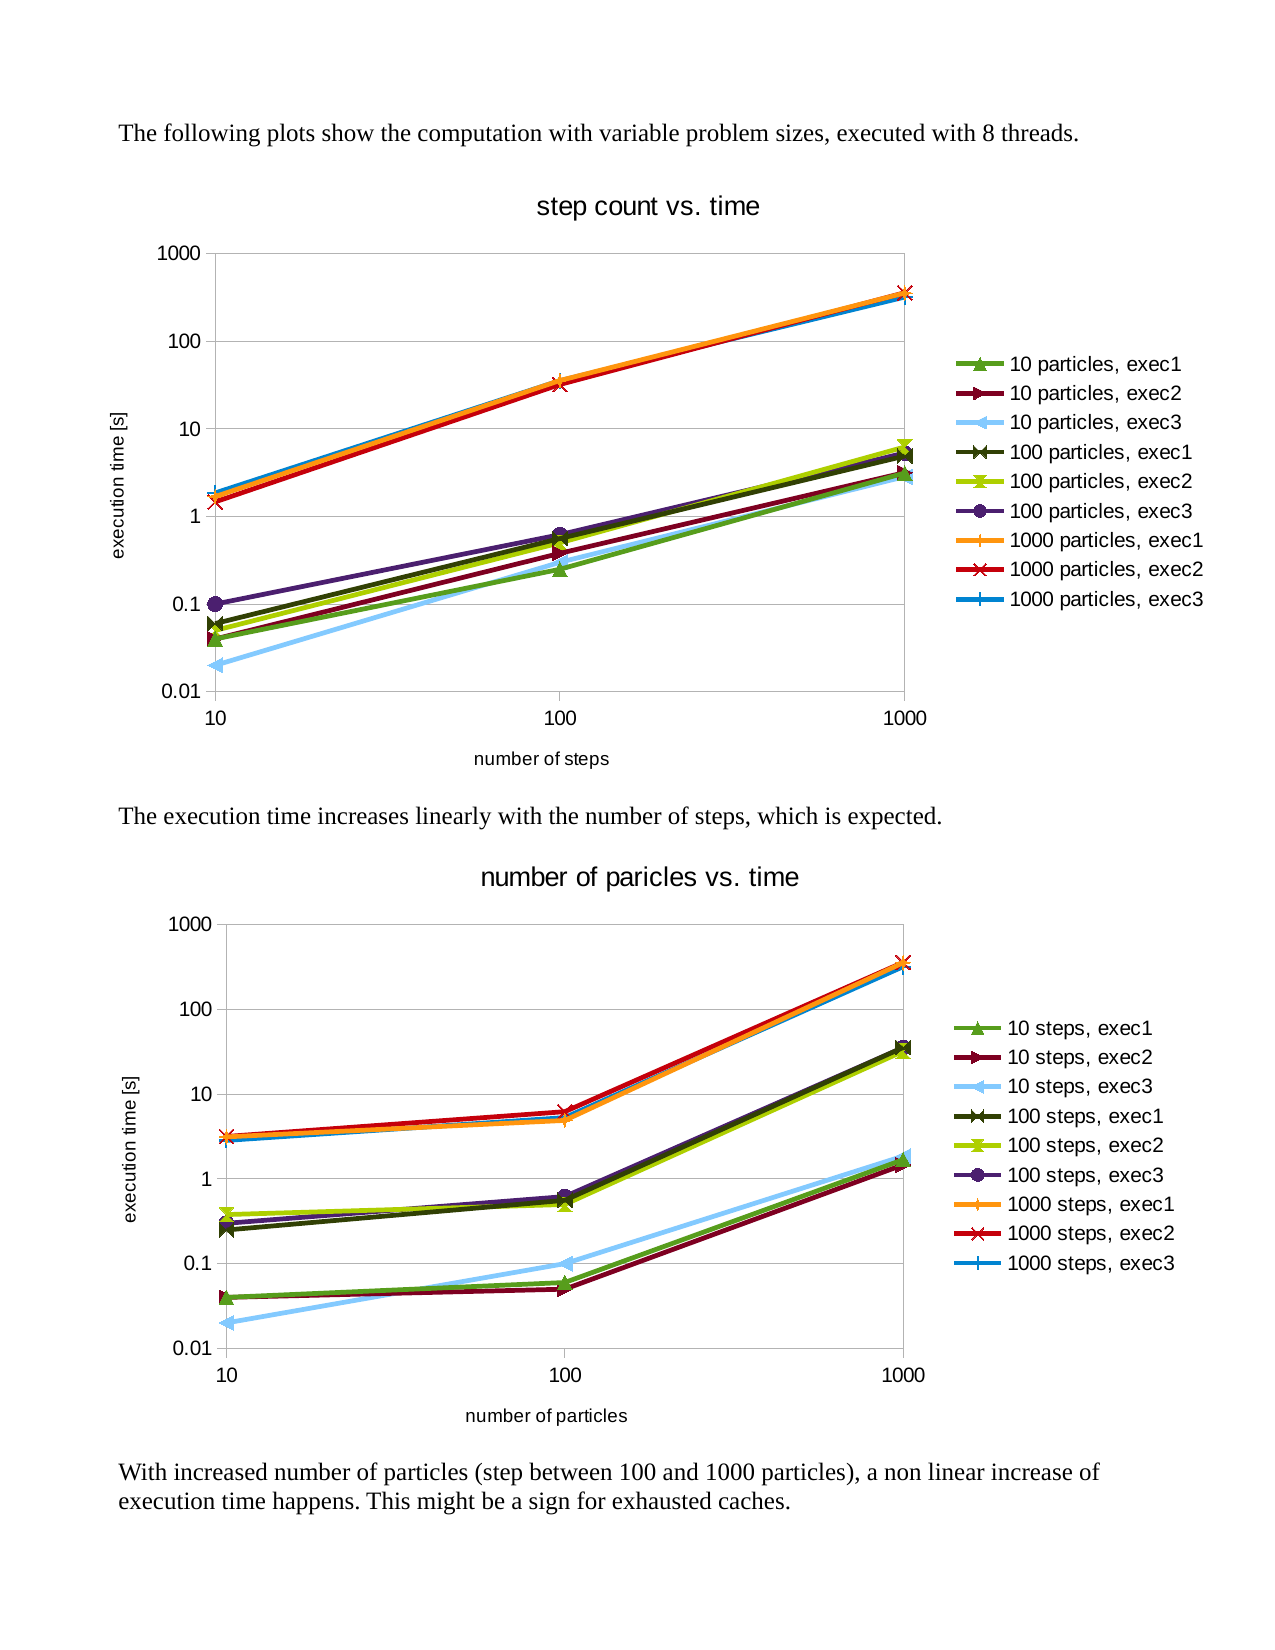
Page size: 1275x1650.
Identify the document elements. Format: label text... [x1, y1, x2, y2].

text [118, 147, 1157, 162]
text [118, 829, 1157, 834]
text With increased number of particles (step between 100 and 1000 particles), a non linear increase of execution time happens. This might be a sign for exhausted caches. [118, 1458, 1157, 1515]
text The following plots show the computation with variable problem sizes, executed with 8 threads. [118, 118, 1157, 147]
text The execution time increases linearly with the number of steps, which is expected. [118, 801, 1157, 829]
